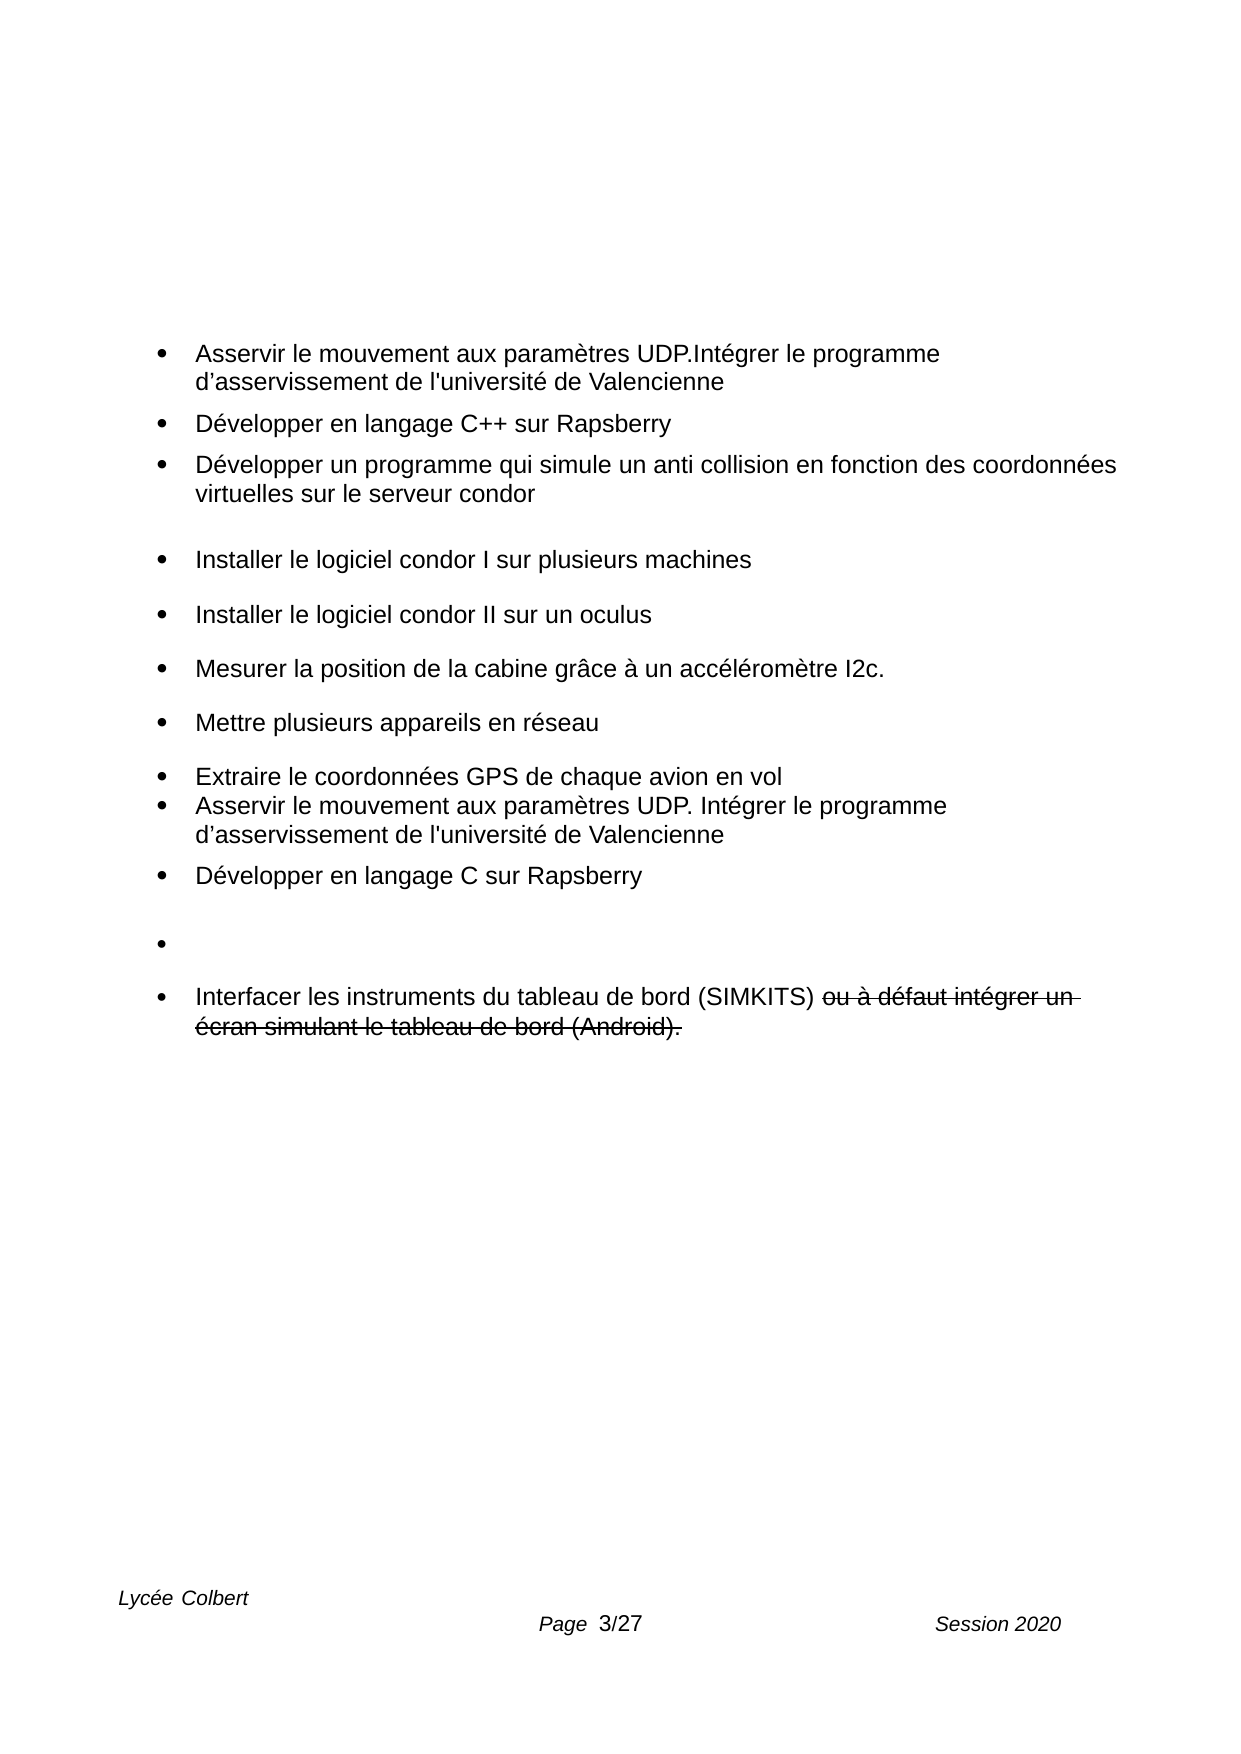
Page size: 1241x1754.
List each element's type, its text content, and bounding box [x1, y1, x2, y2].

list Mettre plusieurs appareils en réseau [158, 708, 1122, 737]
list Asservir le mouvement aux paramètres UDP. Intégrer le programme d’asservissement de l'université de Valencienne [158, 791, 1122, 848]
list Installer le logiciel condor I sur plusieurs machines [158, 545, 1122, 574]
list Extraire le coordonnées GPS de chaque avion en vol [158, 762, 1122, 791]
list Développer en langage C++ sur Rapsberry [158, 409, 1122, 437]
list Développer en langage C sur Rapsberry [158, 861, 1122, 890]
list Asservir le mouvement aux paramètres UDP.Intégrer le programme d’asservissement de l'université de Valencienne [158, 338, 1122, 396]
list Installer le logiciel condor II sur un oculus [158, 599, 1122, 628]
list Mesurer la position de la cabine grâce à un accéléromètre I2c. [158, 653, 1122, 683]
list Interfacer les instruments du tableau de bord (SIMKITS) ou à défaut intégrer un écran simulant le tableau de bord (Android). [158, 982, 1122, 1040]
list Développer un programme qui simule un anti collision en fonction des coordonnées virtuelles sur le serveur condor [158, 450, 1122, 508]
